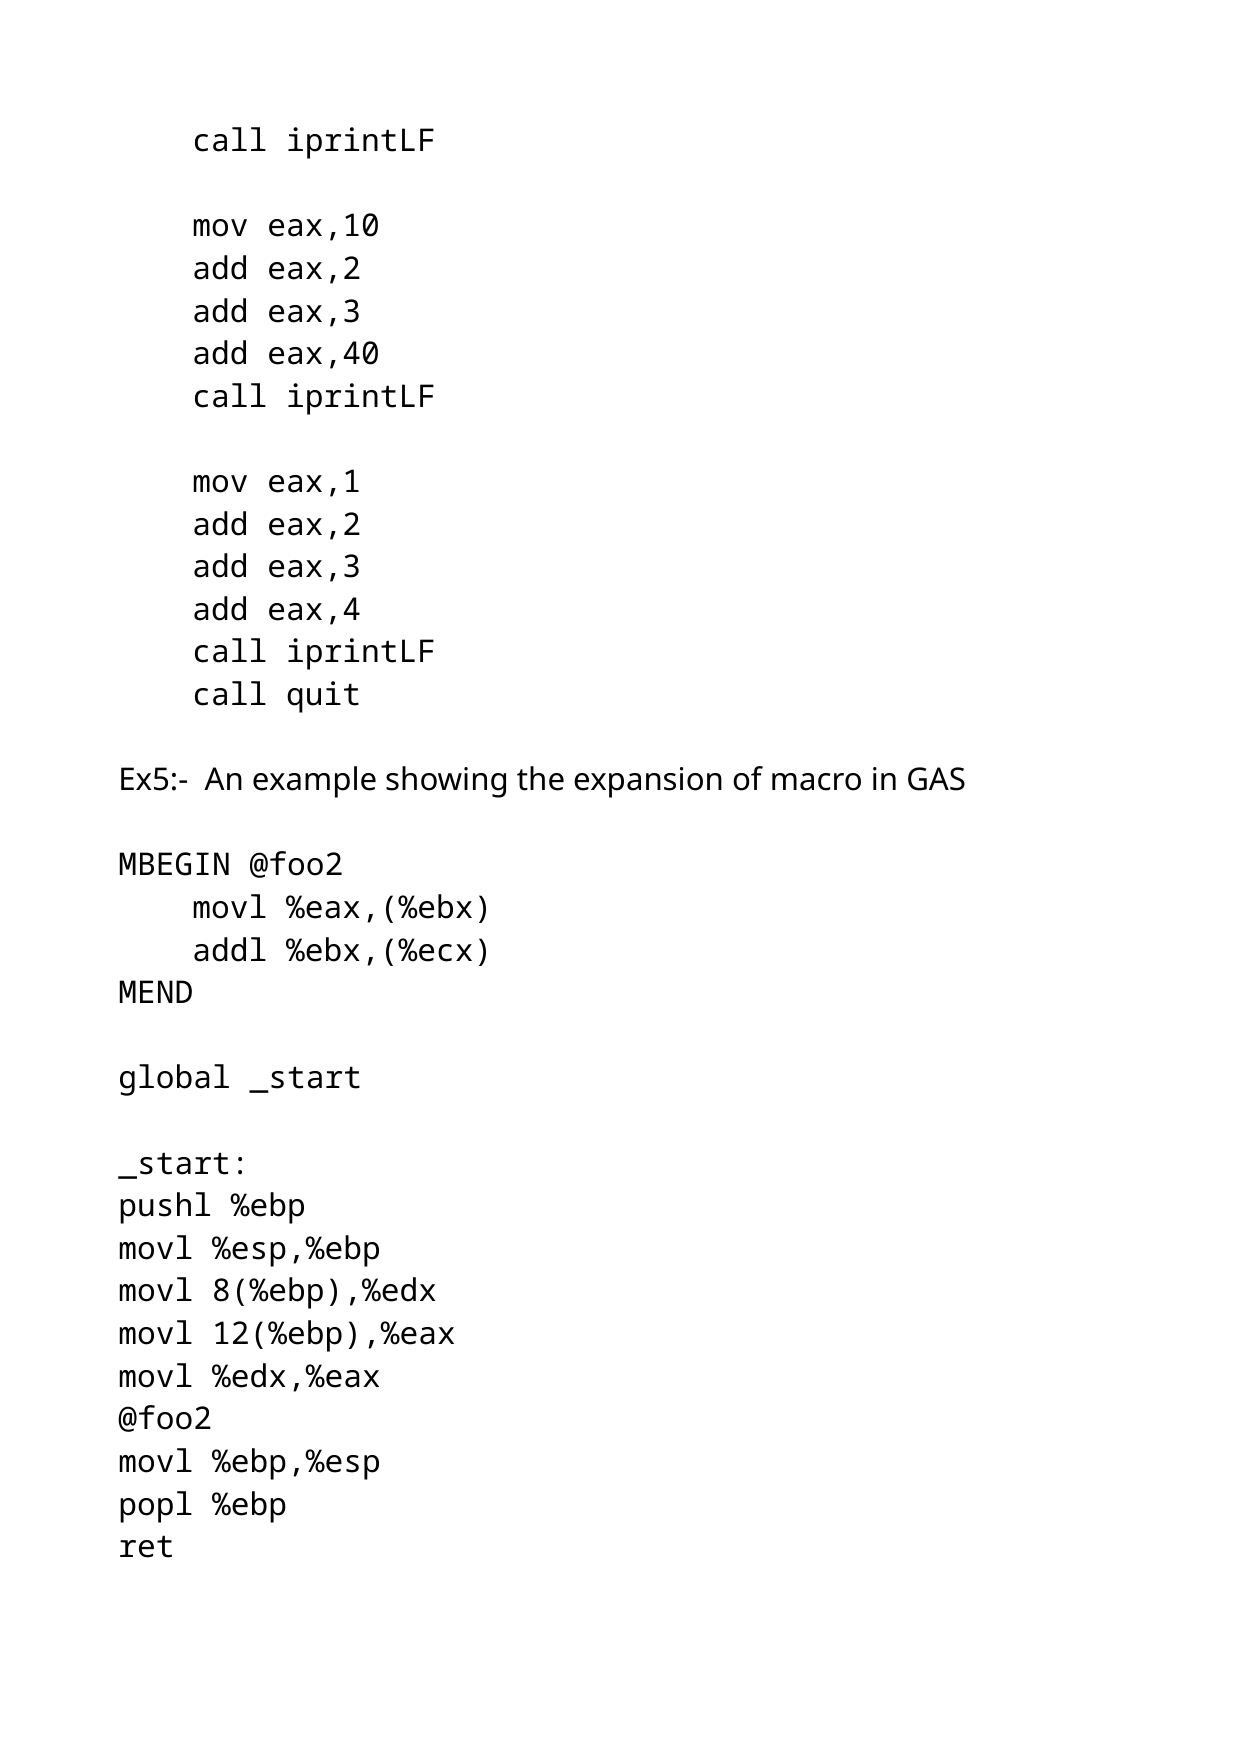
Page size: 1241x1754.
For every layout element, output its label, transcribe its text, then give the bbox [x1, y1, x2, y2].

text movl 8(%ebp),%edx [118, 1268, 1122, 1311]
text call iprintLF [118, 118, 1122, 161]
text movl %edx,%eax [118, 1354, 1122, 1396]
text global _start [118, 1055, 1122, 1098]
text @foo2 [118, 1396, 1122, 1439]
text add eax,40 [118, 331, 1122, 374]
text call iprintLF [118, 374, 1122, 416]
text MBEGIN @foo2 [118, 842, 1122, 885]
text movl %eax,(%ebx) [118, 885, 1122, 928]
text call quit [118, 672, 1122, 714]
text add eax,3 [118, 544, 1122, 587]
text _start: [118, 1141, 1122, 1183]
text movl 12(%ebp),%eax [118, 1311, 1122, 1354]
text pushl %ebp [118, 1183, 1122, 1226]
text ret [118, 1524, 1122, 1567]
text Ex5:- An example showing the expansion of macro in GAS [118, 757, 1122, 800]
text addl %ebx,(%ecx) [118, 928, 1122, 970]
text add eax,4 [118, 587, 1122, 629]
text mov eax,10 [118, 203, 1122, 246]
text movl %esp,%ebp [118, 1226, 1122, 1268]
text MEND [118, 970, 1122, 1013]
text call iprintLF [118, 629, 1122, 672]
text popl %ebp [118, 1481, 1122, 1524]
text add eax,3 [118, 288, 1122, 331]
text mov eax,1 [118, 459, 1122, 502]
text add eax,2 [118, 246, 1122, 288]
text movl %ebp,%esp [118, 1439, 1122, 1481]
text add eax,2 [118, 502, 1122, 544]
